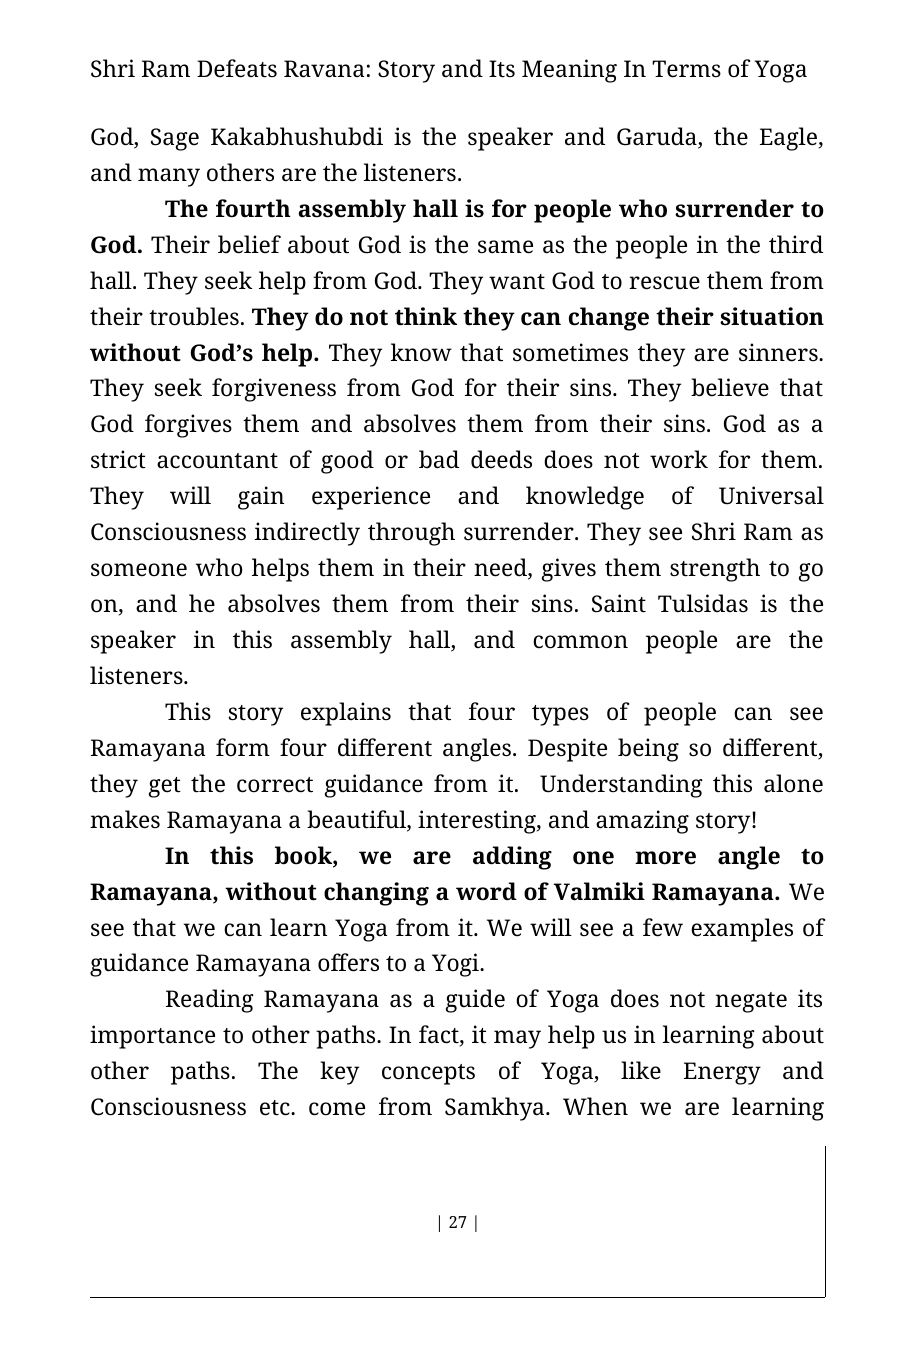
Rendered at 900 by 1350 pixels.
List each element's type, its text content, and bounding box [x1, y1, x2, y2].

text The fourth assembly hall is for people who surrender to God. Their belief about God is the same as the people in the third hall. They seek help from God. They want God to rescue them from their troubles. They do not think they can change their situation without God’s help. They know that sometimes they are sinners. They seek forgiveness from God for their sins. They believe that God forgives them and absolves them from their sins. God as a strict accountant of good or bad deeds does not work for them. They will gain experience and knowledge of Universal Consciousness indirectly through surrender. They see Shri Ram as someone who helps them in their need, gives them strength to go on, and he absolves them from their sins. Saint Tulsidas is the speaker in this assembly hall, and common people are the listeners. [90, 193, 825, 691]
text In this book, we are adding one more angle to Ramayana, without changing a word of Valmiki Ramayana. We see that we can learn Yoga from it. We will see a few examples of guidance Ramayana offers to a Yogi. [90, 839, 825, 979]
text This story explains that four types of people can see Ramayana form four different angles. Despite being so different, they get the correct guidance from it. Understanding this alone makes Ramayana a beautiful, interesting, and amazing story! [90, 696, 825, 835]
text God, Sage Kakabhushubdi is the speaker and Garuda, the Eagle, and many others are the listeners. [90, 121, 825, 188]
text Reading Ramayana as a guide of Yoga does not negate its importance to other paths. In fact, it may help us in learning about other paths. The key concepts of Yoga, like Energy and Consciousness etc. come from Samkhya. When we are learning [90, 983, 825, 1122]
